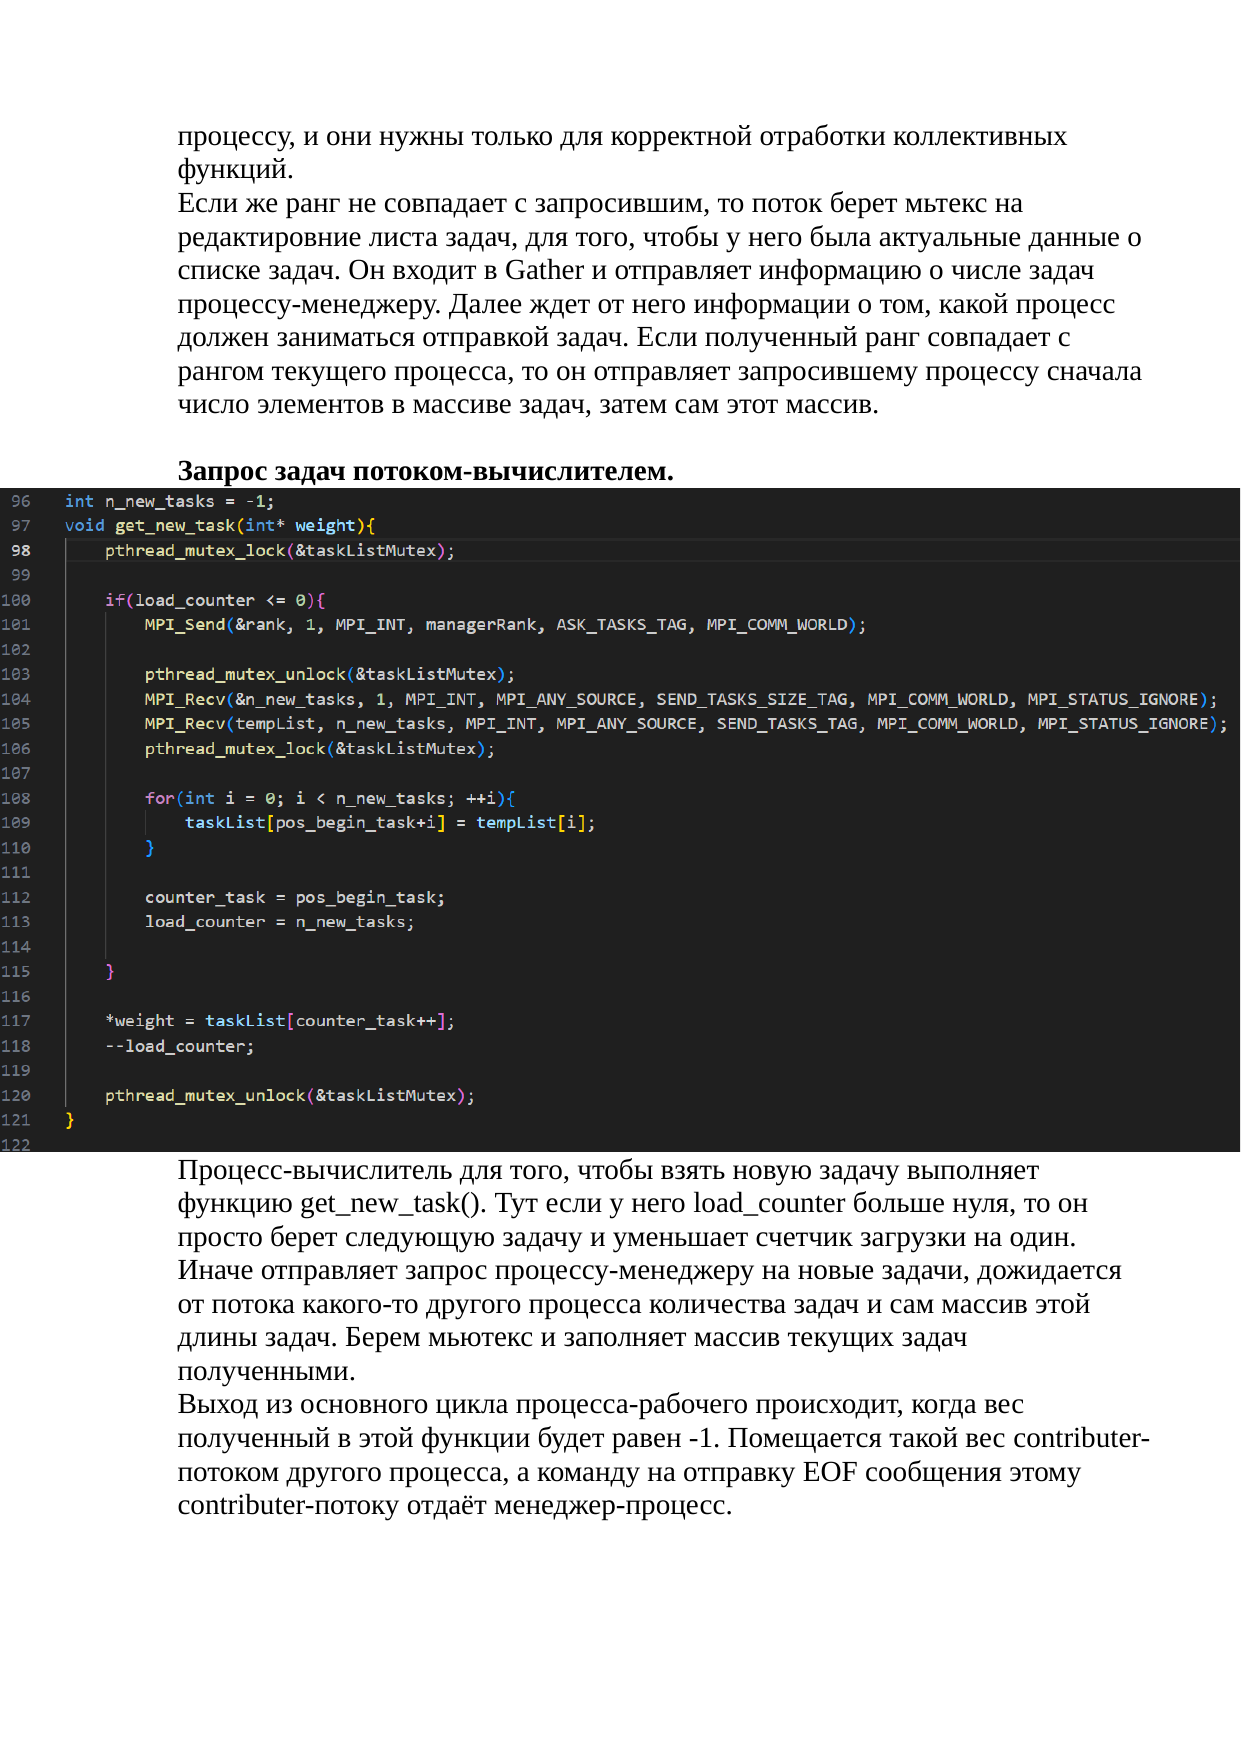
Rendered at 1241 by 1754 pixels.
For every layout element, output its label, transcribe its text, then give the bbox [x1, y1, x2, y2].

picture [0, 488, 1241, 1152]
text Выход из основного цикла процесса-рабочего происходит, когда вес полученный в этой функции будет равен -1. Помещается такой вес contributer-потоком другого процесса, а команду на отправку EOF сообщения этому contributer-потоку отдаёт менеджер-процесс. [177, 1387, 1152, 1521]
text процессу, и они нужны только для корректной отработки коллективных функций. [177, 118, 1152, 185]
text Запрос задач потоком-вычислителем. [177, 453, 1152, 487]
text Процесс-вычислитель для того, чтобы взять новую задачу выполняет функцию get_new_task(). Тут если у него load_counter больше нуля, то он просто берет следующую задачу и уменьшает счетчик загрузки на один. Иначе отправляет запрос процессу-менеджеру на новые задачи, дожидается от потока какого-то другого процесса количества задач и сам массив этой длины задач. Берем мьютекс и заполняет массив текущих задач полученными. [177, 1152, 1152, 1387]
text Если же ранг не совпадает с запросившим, то поток берет мьтекс на редактировние листа задач, для того, чтобы у него была актуальные данные о списке задач. Он входит в Gather и отправляет информацию о числе задач процессу-менеджеру. Далее ждет от него информации о том, какой процесс должен заниматься отправкой задач. Если полученный ранг совпадает с рангом текущего процесса, то он отправляет запросившему процессу сначала число элементов в массиве задач, затем сам этот массив. [177, 185, 1152, 420]
